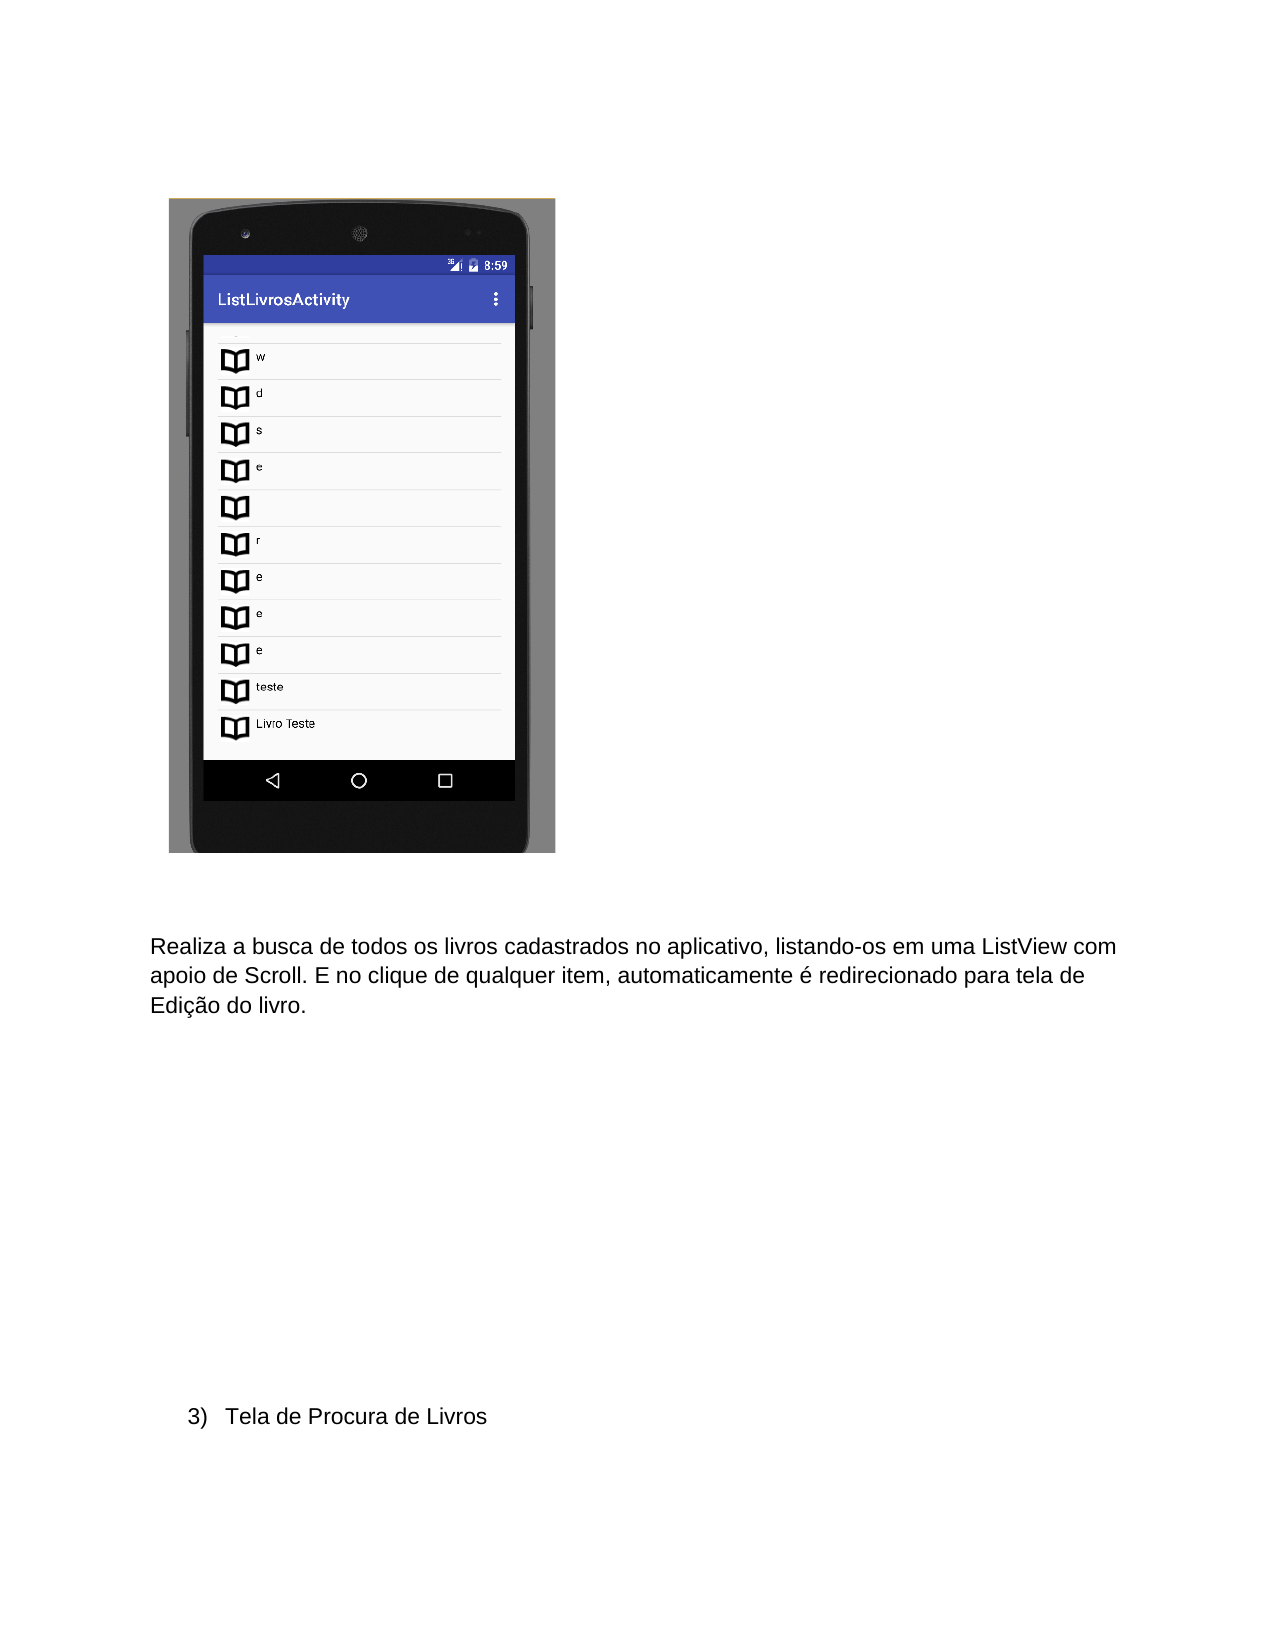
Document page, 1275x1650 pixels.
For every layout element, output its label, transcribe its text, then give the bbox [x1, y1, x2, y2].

list Tela de Procura de Livros [187, 1404, 1125, 1429]
picture [168, 198, 556, 853]
text Realiza a busca de todos os livros cadastrados no aplicativo, listando-os em uma ListView com apoio de Scroll. E no clique de qualquer item, automaticamente é redirecionado para tela de Edição do livro. [150, 934, 1125, 1018]
